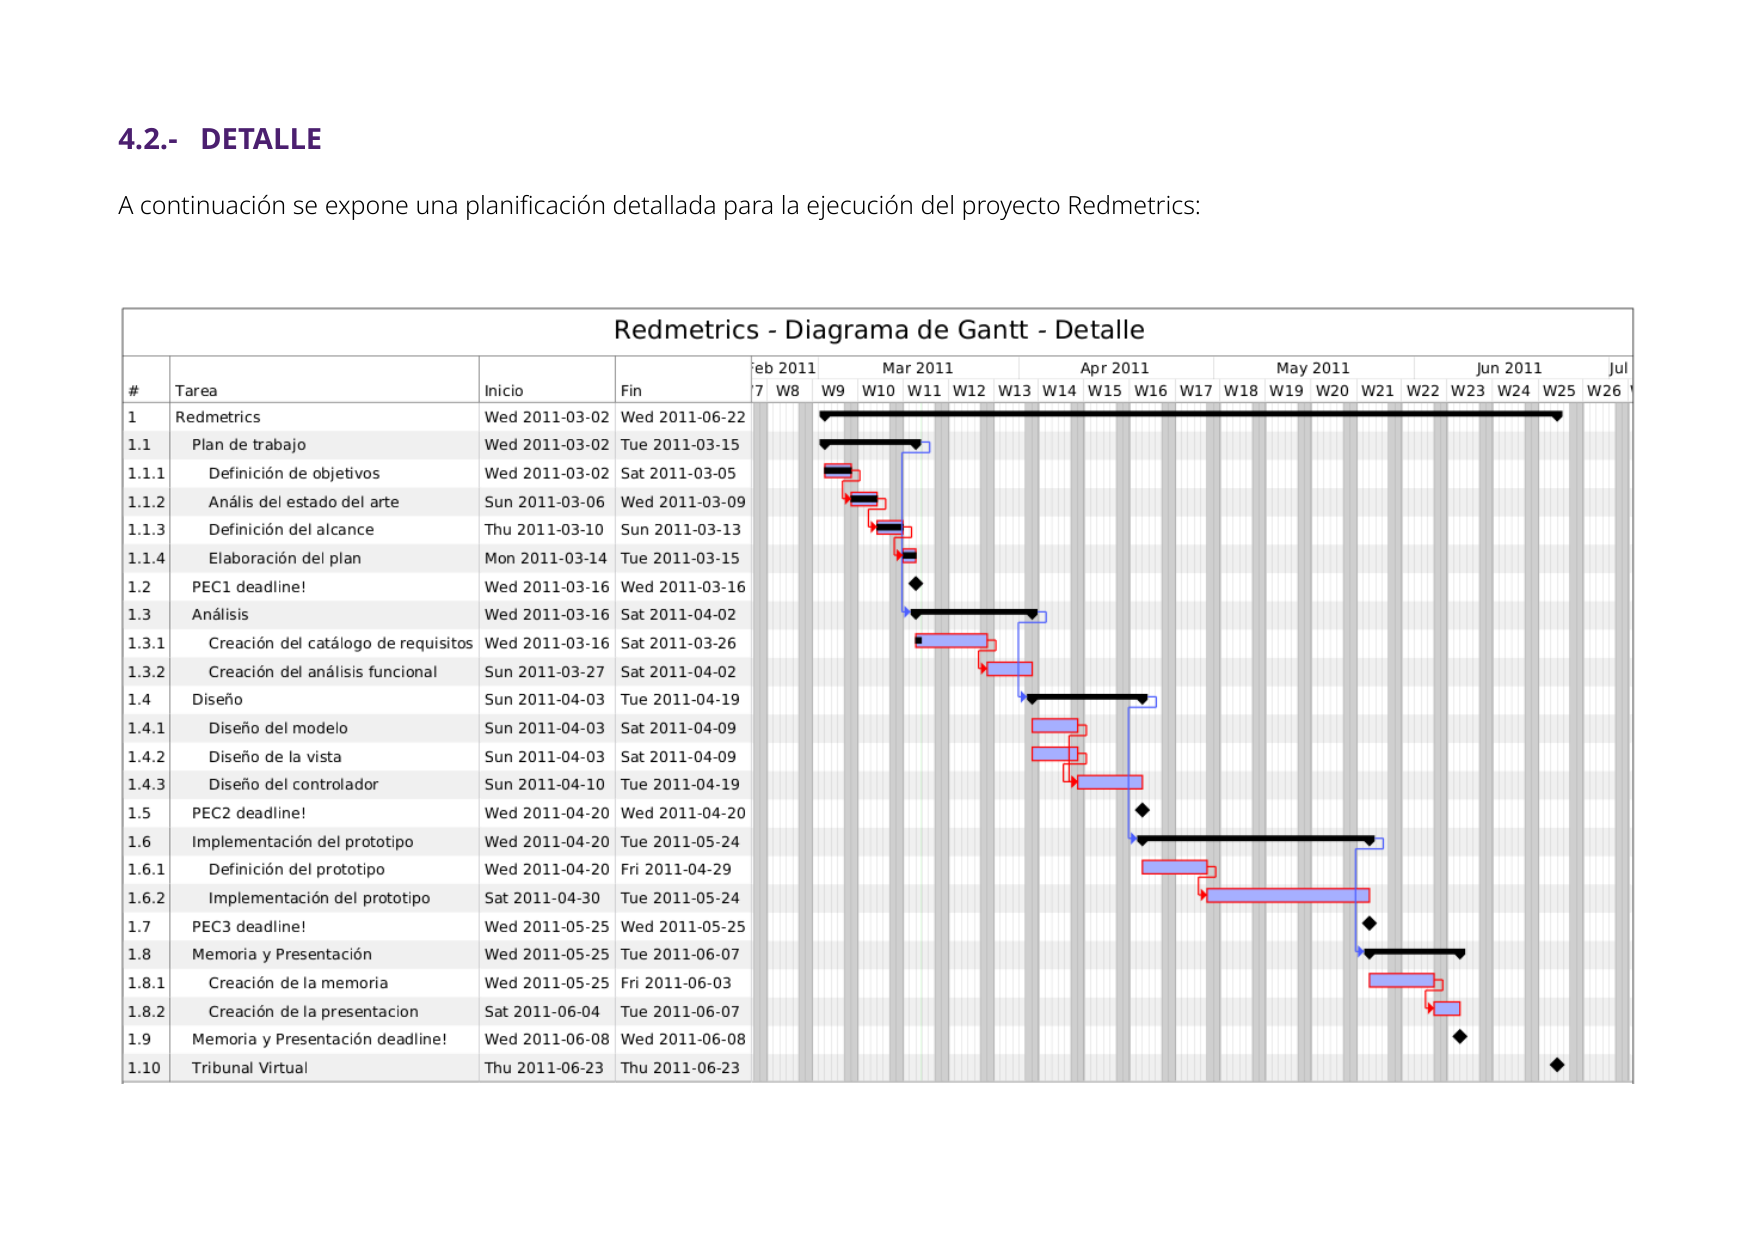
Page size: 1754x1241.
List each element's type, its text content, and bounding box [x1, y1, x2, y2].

text A continuación se expone una planificación detallada para la ejecución del proyecto Redmetrics: [118, 188, 1636, 222]
picture [118, 305, 1636, 1084]
subtitle Detalle [118, 118, 1636, 158]
